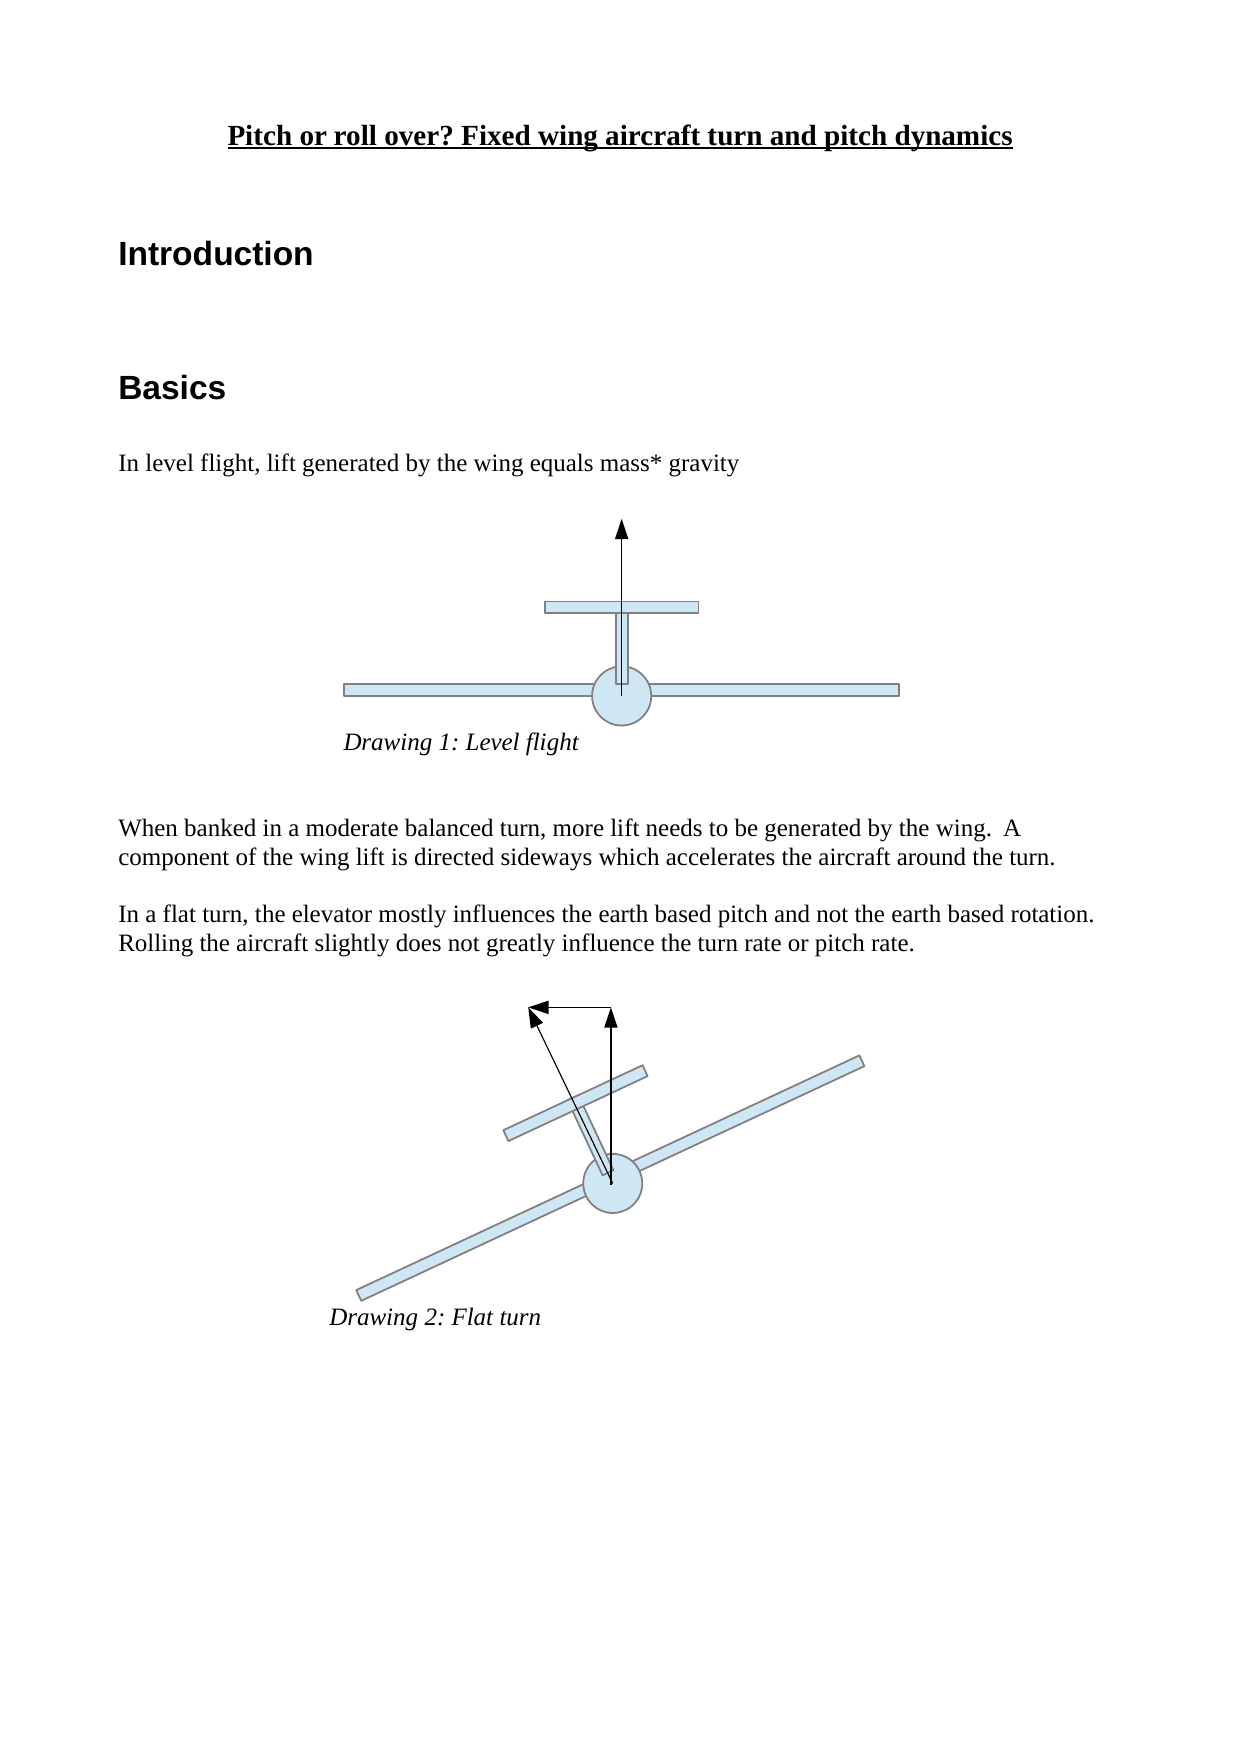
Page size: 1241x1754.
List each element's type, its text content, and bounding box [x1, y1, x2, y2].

text When banked in a moderate balanced turn, more lift needs to be generated by the wing. A component of the wing lift is directed sideways which accelerates the aircraft around the turn. [118, 813, 1122, 870]
text Drawing 2: Flat turn [329, 990, 885, 1331]
text Drawing 1: Level flight [343, 697, 900, 755]
text [622, 531, 900, 683]
text In level flight, lift generated by the wing equals mass* gravity [118, 448, 1122, 476]
subtitle Introduction [118, 234, 1122, 273]
text Pitch or roll over? Fixed wing aircraft turn and pitch dynamics [118, 118, 1122, 152]
text In a flat turn, the elevator mostly influences the earth based pitch and not the earth based rotation. Rolling the aircraft slightly does not greatly influence the turn rate or pitch rate. [118, 899, 1122, 957]
subtitle Basics [118, 368, 1122, 406]
text [343, 531, 621, 683]
